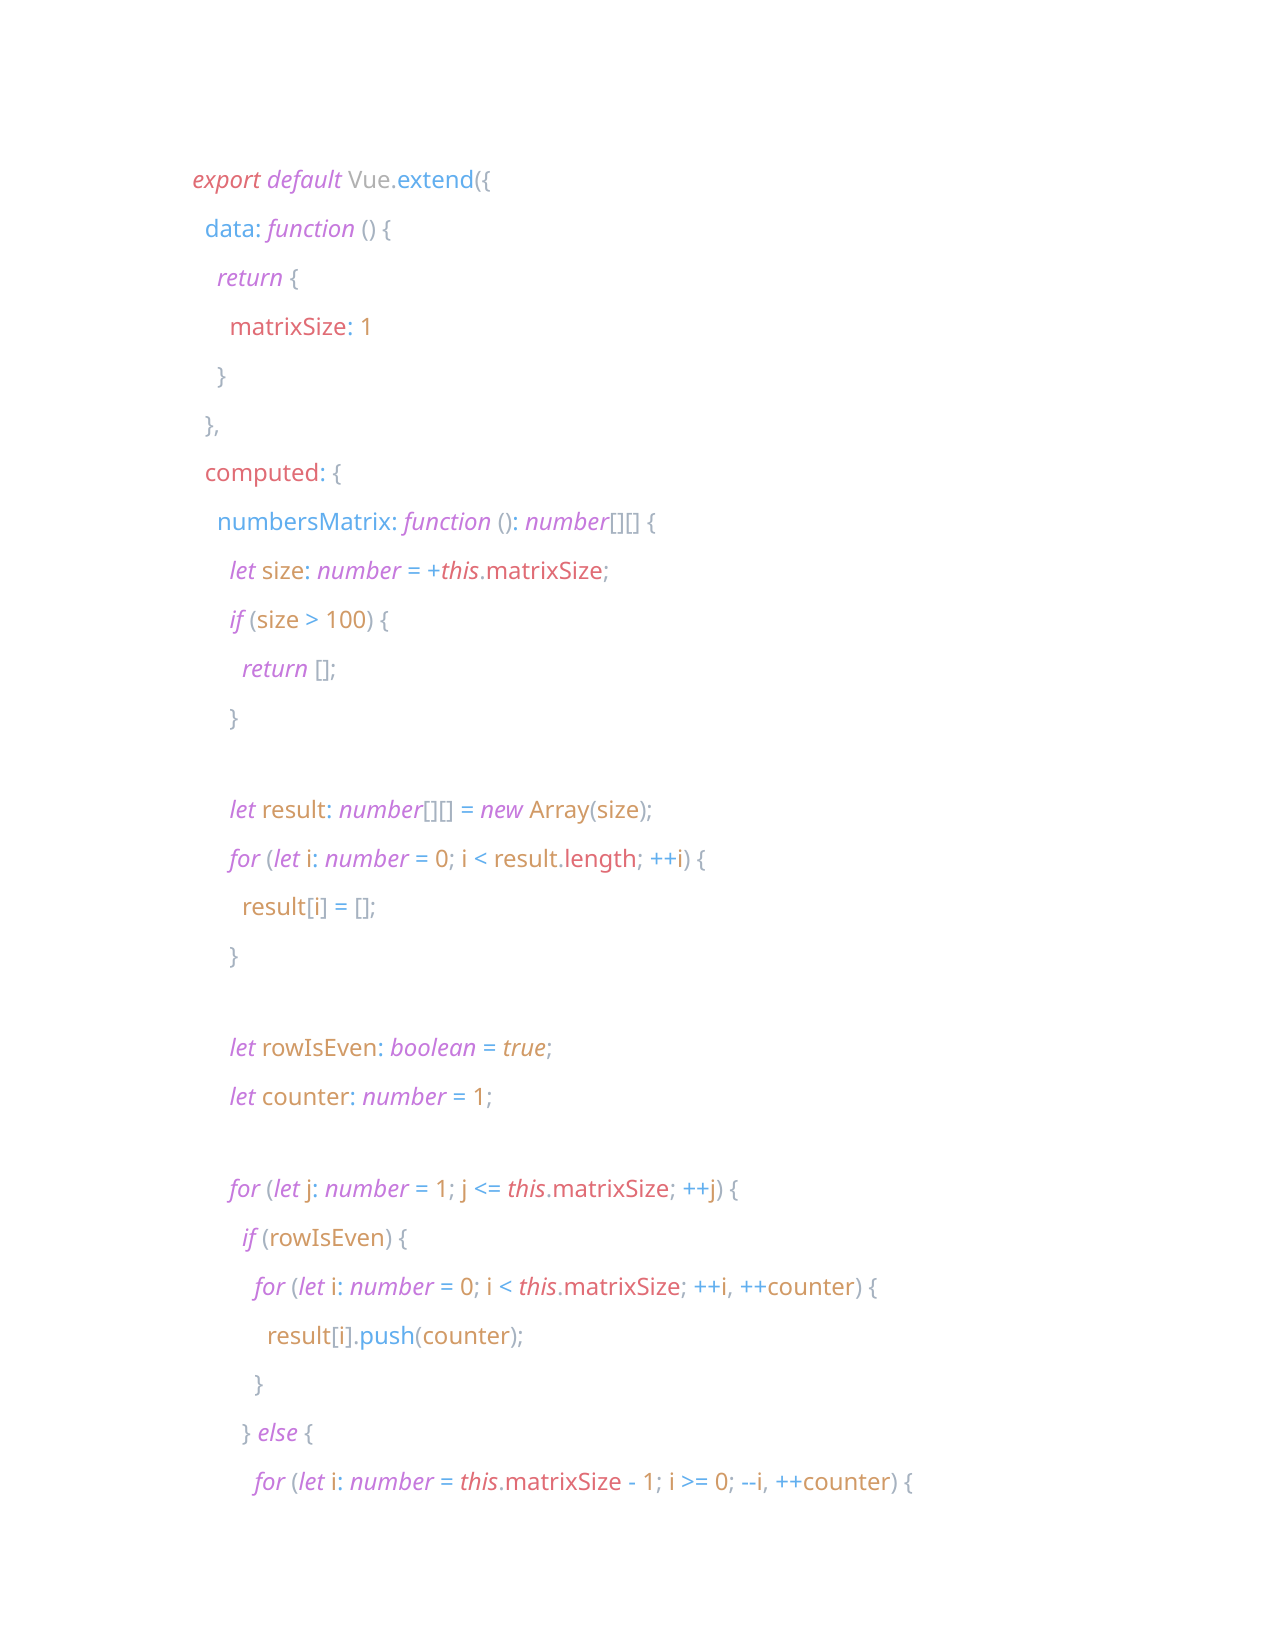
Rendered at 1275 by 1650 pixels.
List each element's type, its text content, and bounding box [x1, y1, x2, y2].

text export default Vue.extend({ data: function () { return { matrixSize: 1 } }, computed: { numbersMatrix: function (): number[][] { let size: number = +this.matrixSize; if (size > 100) { return []; } let result: number[][] = new Array(size); for (let i: number = 0; i < result.length; ++i) { result[i] = []; } let rowIsEven: boolean = true; let counter: number = 1; for (let j: number = 1; j <= this.matrixSize; ++j) { if (rowIsEven) { for (let i: number = 0; i < this.matrixSize; ++i, ++counter) { result[i].push(counter); } } else { for (let i: number = this.matrixSize - 1; i >= 0; --i, ++counter) { [192, 118, 1157, 1498]
